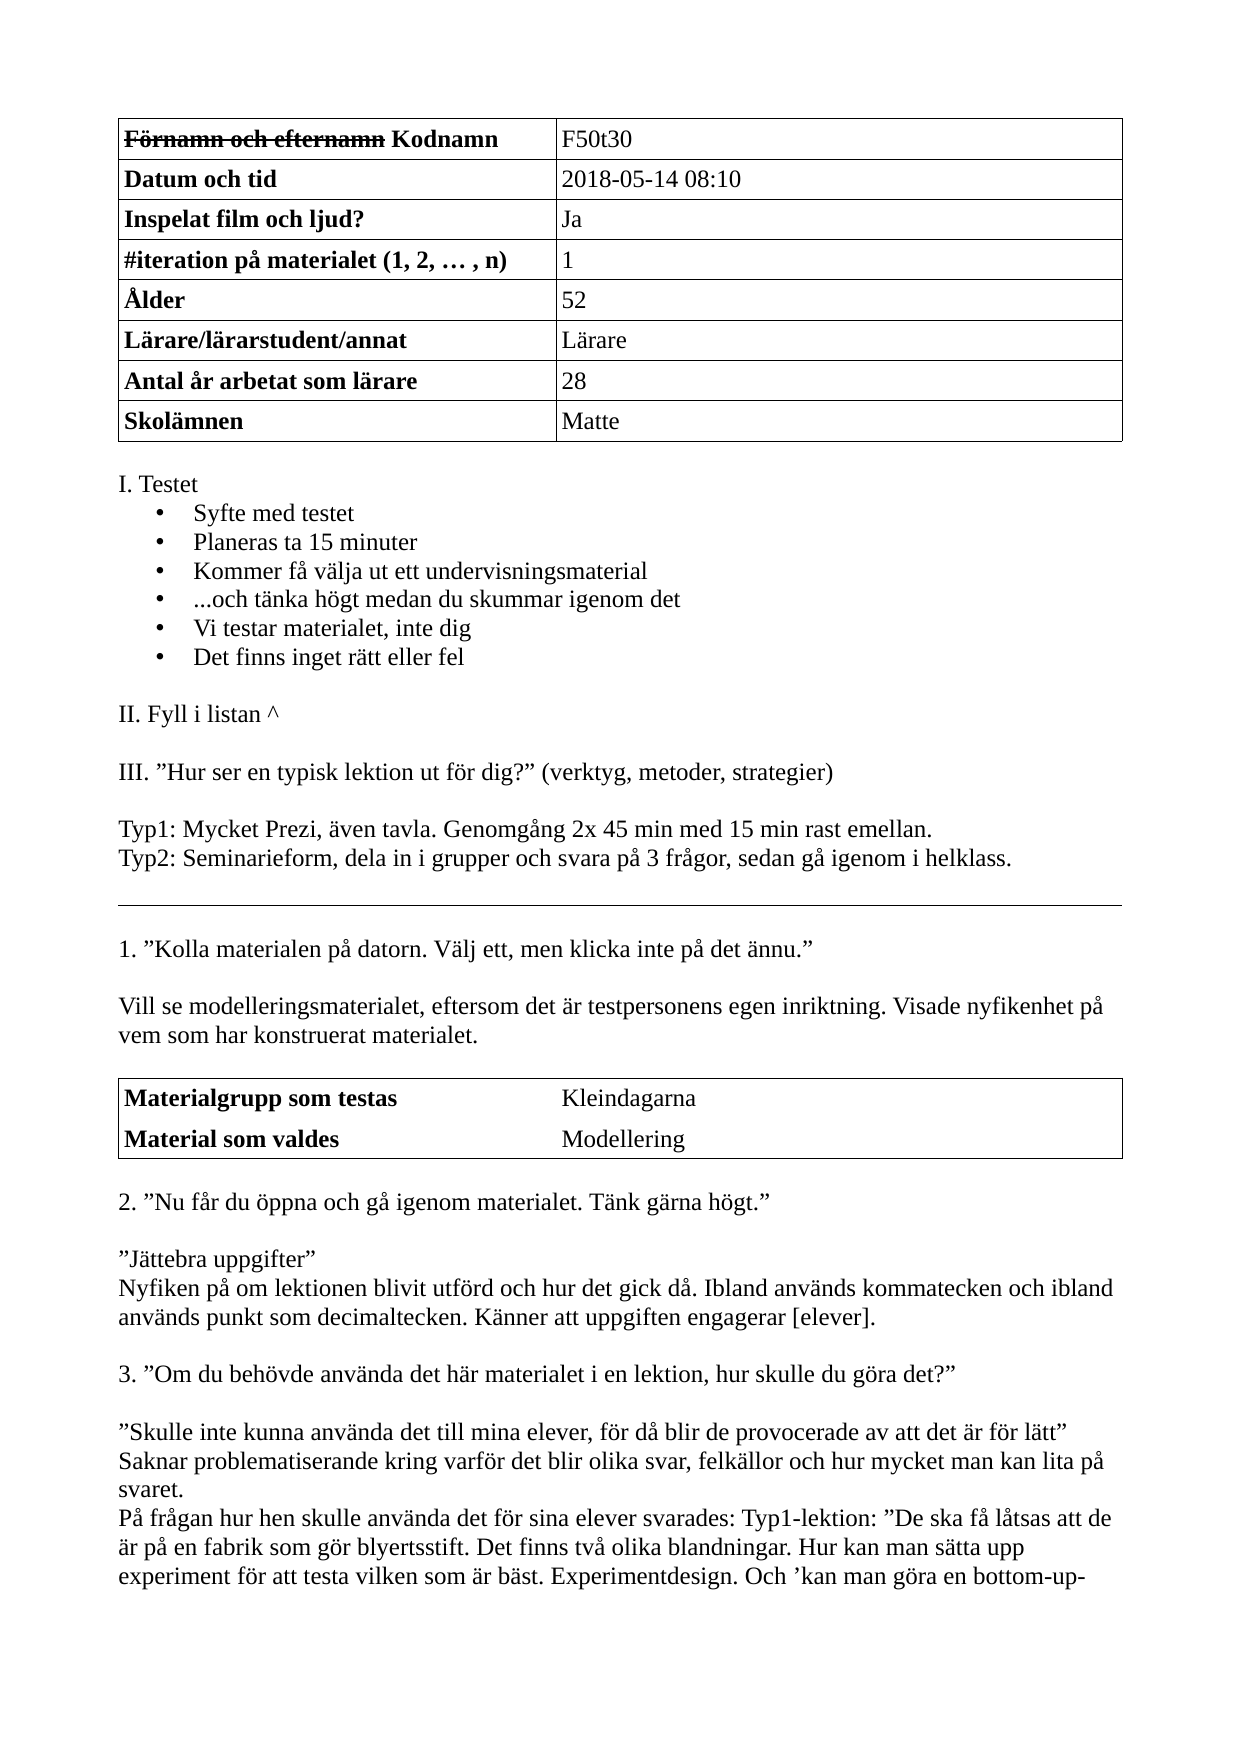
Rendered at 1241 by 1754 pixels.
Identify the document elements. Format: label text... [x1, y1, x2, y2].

text Typ1: Mycket Prezi, även tavla. Genomgång 2x 45 min med 15 min rast emellan. [118, 814, 1122, 843]
text II. Fyll i listan ^ [118, 699, 1122, 728]
list Planeras ta 15 minuter [156, 527, 1122, 556]
text Nyfiken på om lektionen blivit utförd och hur det gick då. Ibland används kommatecken och ibland används punkt som decimaltecken. Känner att uppgiften engagerar [elever]. [118, 1273, 1122, 1331]
table_cell Antal år arbetat som lärare [119, 361, 556, 400]
table_cell 28 [557, 361, 1122, 400]
table_cell Matte [557, 401, 1122, 441]
table_cell Ja [557, 200, 1122, 239]
table_cell #iteration på materialet (1, 2, … , n) [119, 240, 556, 279]
list Det finns inget rätt eller fel [156, 642, 1122, 671]
table_header F50t30 [557, 119, 1122, 158]
text III. ”Hur ser en typisk lektion ut för dig?” (verktyg, metoder, strategier) [118, 757, 1122, 786]
table_cell 2018-05-14 08:10 [557, 160, 1122, 199]
text Vill se modelleringsmaterialet, eftersom det är testpersonens egen inriktning. Visade nyfikenhet på vem som har konstruerat materialet. [118, 991, 1122, 1049]
table_cell 52 [557, 280, 1122, 320]
list Vi testar materialet, inte dig [156, 613, 1122, 642]
text 3. ”Om du behövde använda det här materialet i en lektion, hur skulle du göra det?” [118, 1359, 1122, 1388]
text På frågan hur hen skulle använda det för sina elever svarades: Typ1-lektion: ”De ska få låtsas att de är på en fabrik som gör blyertsstift. Det finns två olika blandningar. Hur kan man sätta upp experiment för att testa vilken som är bäst. Experimentdesign. Och ’kan man göra en bottom-up- [118, 1503, 1122, 1589]
table_cell Lärare/lärarstudent/annat [119, 321, 556, 360]
text 1. ”Kolla materialen på datorn. Välj ett, men klicka inte på det ännu.” [118, 934, 1122, 963]
table_cell Ålder [119, 280, 556, 320]
list ...och tänka högt medan du skummar igenom det [156, 584, 1122, 613]
list Syfte med testet [156, 498, 1122, 527]
table_cell Skolämnen [119, 401, 556, 441]
table_cell Modellering [556, 1118, 1122, 1158]
list Kommer få välja ut ett undervisningsmaterial [156, 556, 1122, 584]
text ”Jättebra uppgifter” [118, 1244, 1122, 1273]
text ”Skulle inte kunna använda det till mina elever, för då blir de provocerade av att det är för lätt” [118, 1417, 1122, 1446]
table_header Förnamn och efternamn Kodnamn [119, 119, 556, 158]
text I. Testet [118, 469, 1122, 498]
text Saknar problematiserande kring varför det blir olika svar, felkällor och hur mycket man kan lita på svaret. [118, 1446, 1122, 1503]
text 2. ”Nu får du öppna och gå igenom materialet. Tänk gärna högt.” [118, 1187, 1122, 1216]
table_cell Lärare [557, 321, 1122, 360]
table_cell Inspelat film och ljud? [119, 200, 556, 239]
text Typ2: Seminarieform, dela in i grupper och svara på 3 frågor, sedan gå igenom i helklass. [118, 843, 1122, 872]
table_cell Datum och tid [119, 160, 556, 199]
table_header Materialgrupp som testas [119, 1079, 556, 1118]
table_header Kleindagarna [556, 1079, 1122, 1118]
table_cell 1 [557, 240, 1122, 279]
table_cell Material som valdes [119, 1118, 556, 1158]
